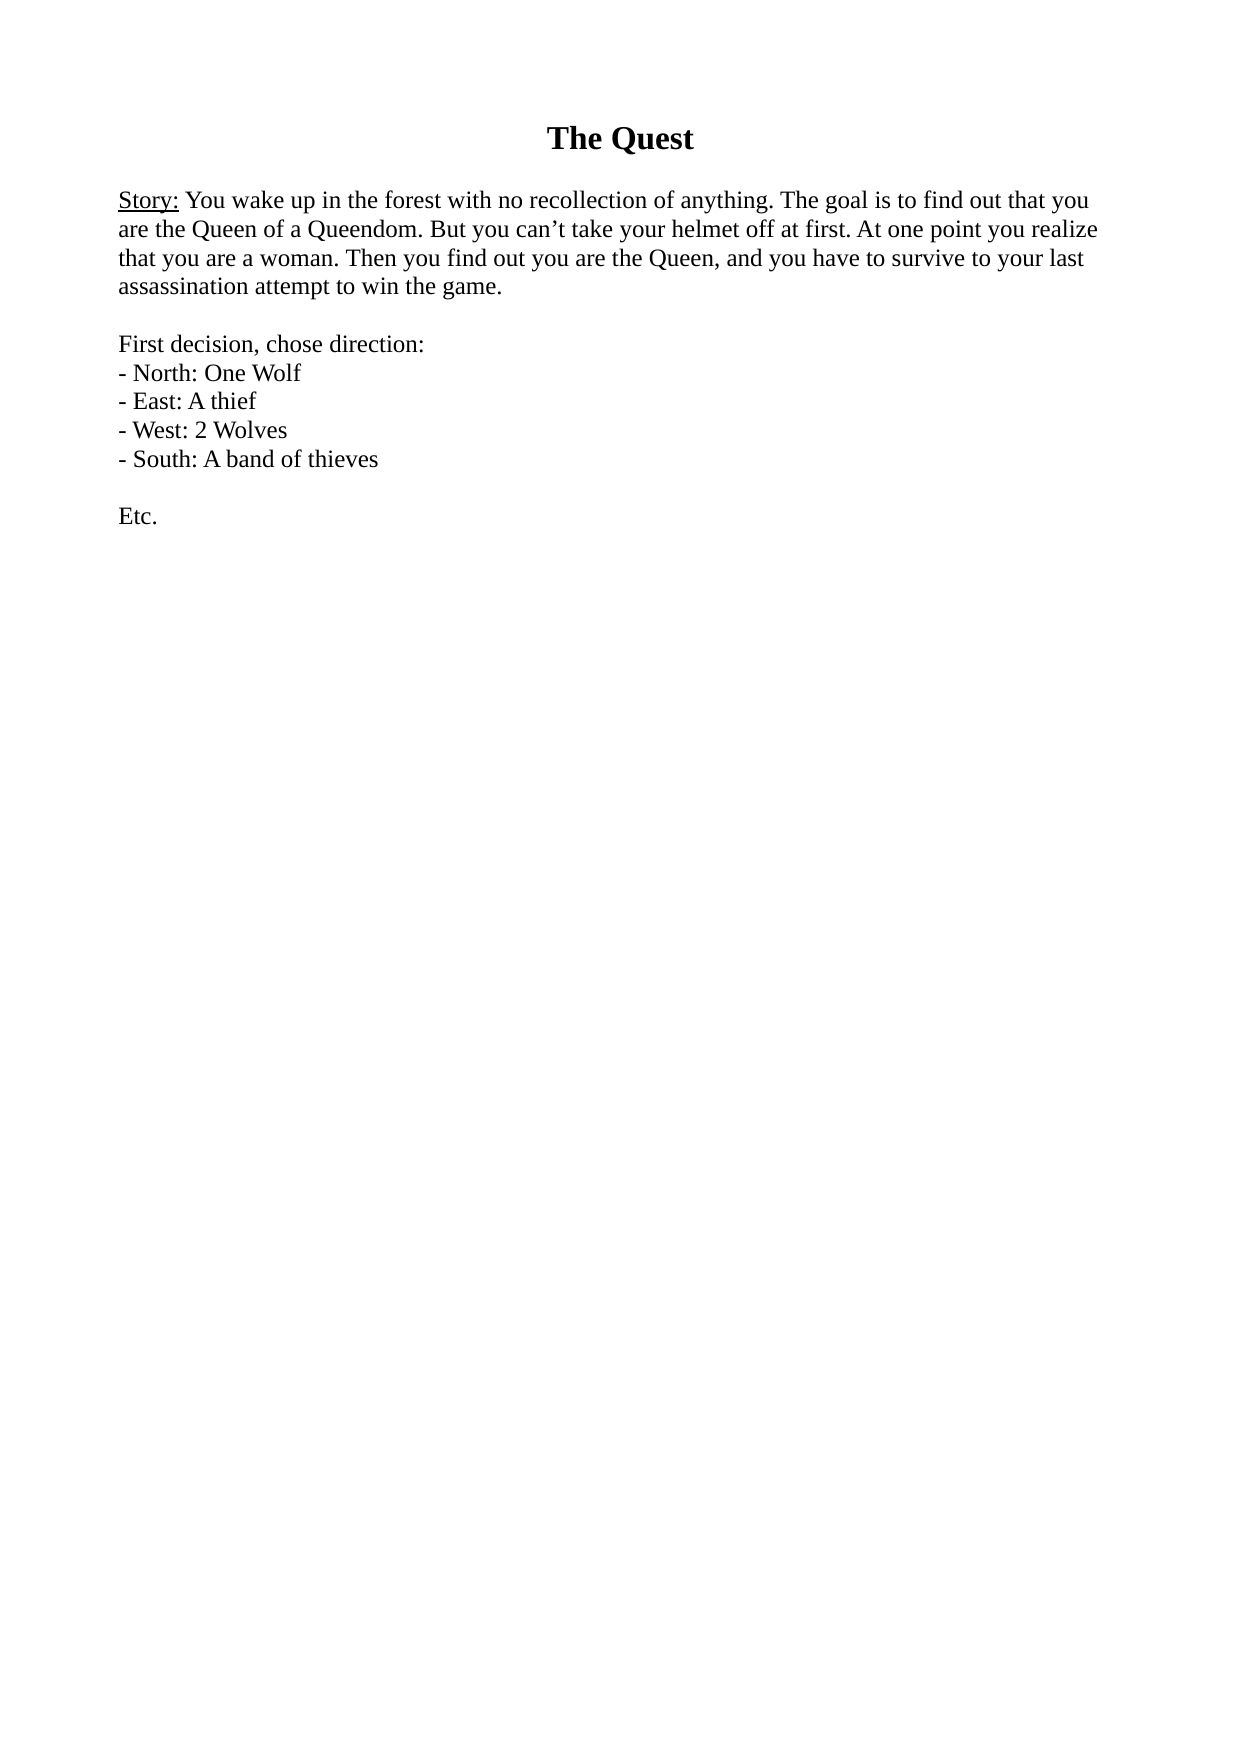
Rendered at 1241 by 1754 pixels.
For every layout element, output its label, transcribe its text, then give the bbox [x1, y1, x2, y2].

text - North: One Wolf [118, 358, 1122, 386]
text Story: You wake up in the forest with no recollection of anything. The goal is to find out that you are the Queen of a Queendom. But you can’t take your helmet off at first. At one point you realize that you are a woman. Then you find out you are the Queen, and you have to survive to your last assassination attempt to win the game. [118, 185, 1122, 300]
text The Quest [118, 118, 1122, 156]
text First decision, chose direction: [118, 329, 1122, 358]
text Etc. [118, 501, 1122, 530]
text - South: A band of thieves [118, 444, 1122, 473]
text - West: 2 Wolves [118, 415, 1122, 444]
text - East: A thief [118, 386, 1122, 415]
